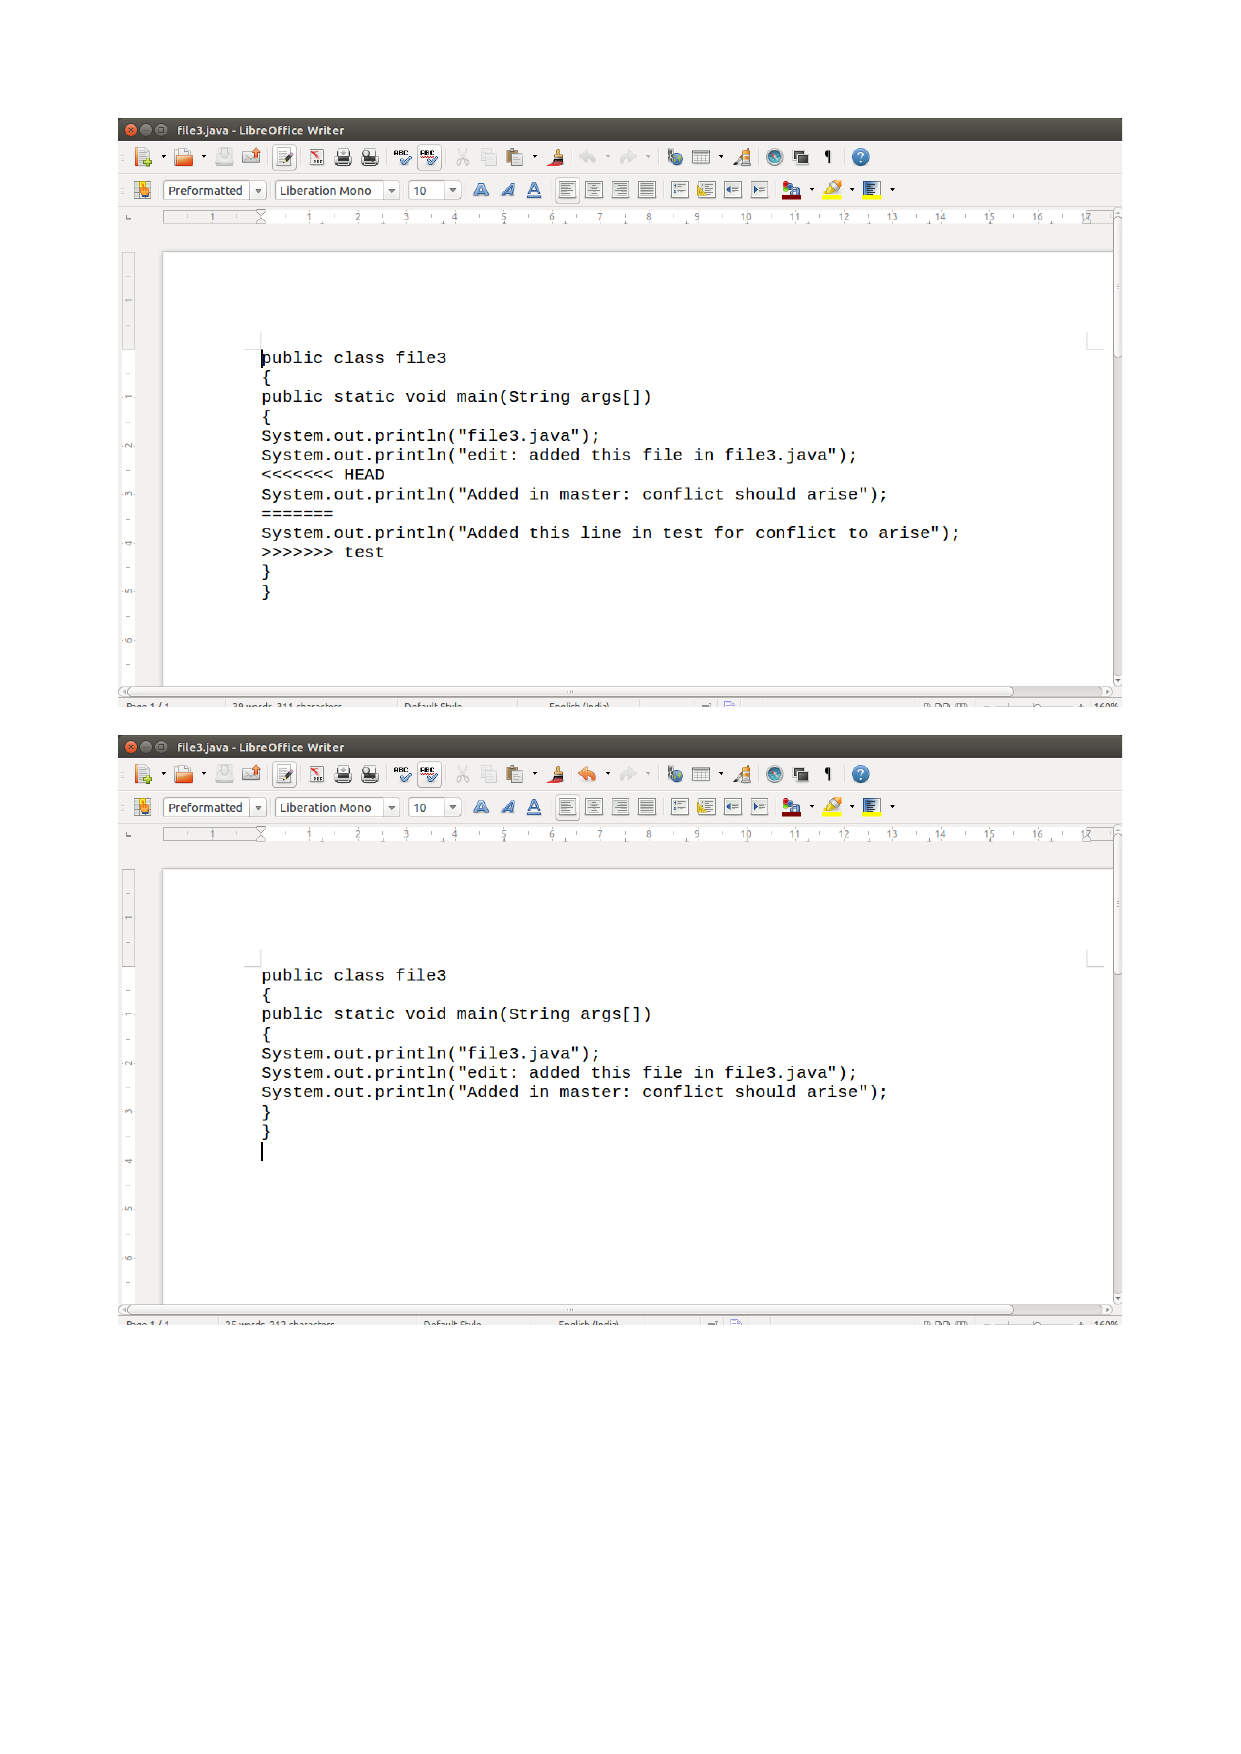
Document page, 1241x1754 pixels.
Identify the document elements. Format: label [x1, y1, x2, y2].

picture [118, 735, 1123, 1325]
picture [118, 118, 1123, 707]
